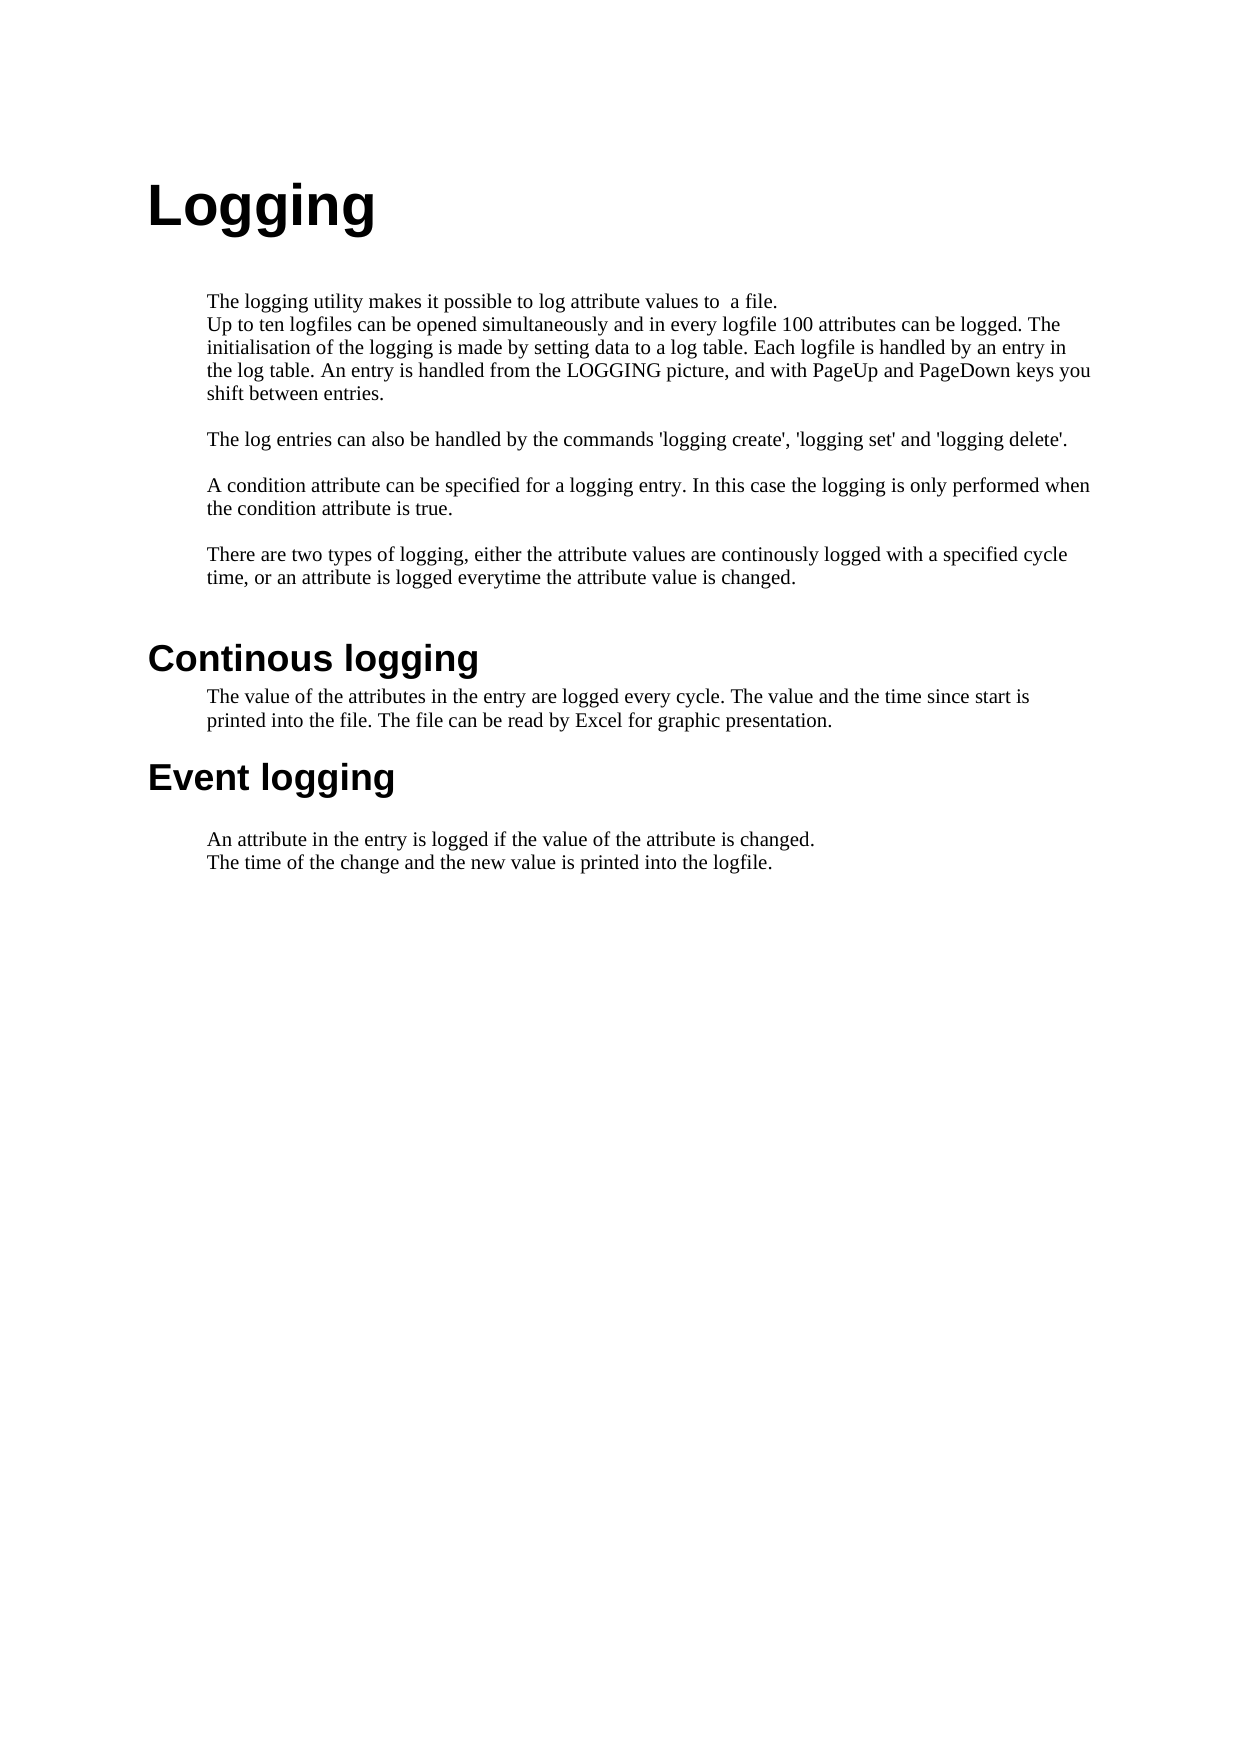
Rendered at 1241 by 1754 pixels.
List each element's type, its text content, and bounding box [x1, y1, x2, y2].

text A condition attribute can be specified for a logging entry. In this case the logging is only performed when the condition attribute is true. [207, 474, 1092, 520]
text The logging utility makes it possible to log attribute values to a file. [207, 290, 1092, 313]
subtitle Continous logging [148, 637, 1092, 679]
text The time of the change and the new value is printed into the logfile. [207, 851, 1092, 874]
text There are two types of logging, either the attribute values are continously logged with a specified cycle time, or an attribute is logged everytime the attribute value is changed. [207, 543, 1092, 589]
text The value of the attributes in the entry are logged every cycle. The value and the time since start is printed into the file. The file can be read by Excel for graphic presentation. [207, 685, 1092, 731]
text An attribute in the entry is logged if the value of the attribute is changed. [207, 828, 1092, 851]
text Up to ten logfiles can be opened simultaneously and in every logfile 100 attributes can be logged. The initialisation of the logging is made by setting data to a log table. Each logfile is handled by an entry in the log table. An entry is handled from the LOGGING picture, and with PageUp and PageDown keys you shift between entries. [207, 313, 1092, 405]
text The log entries can also be handled by the commands 'logging create', 'logging set' and 'logging delete'. [207, 428, 1092, 451]
subtitle Logging [148, 173, 1092, 238]
subtitle Event logging [148, 756, 1092, 798]
